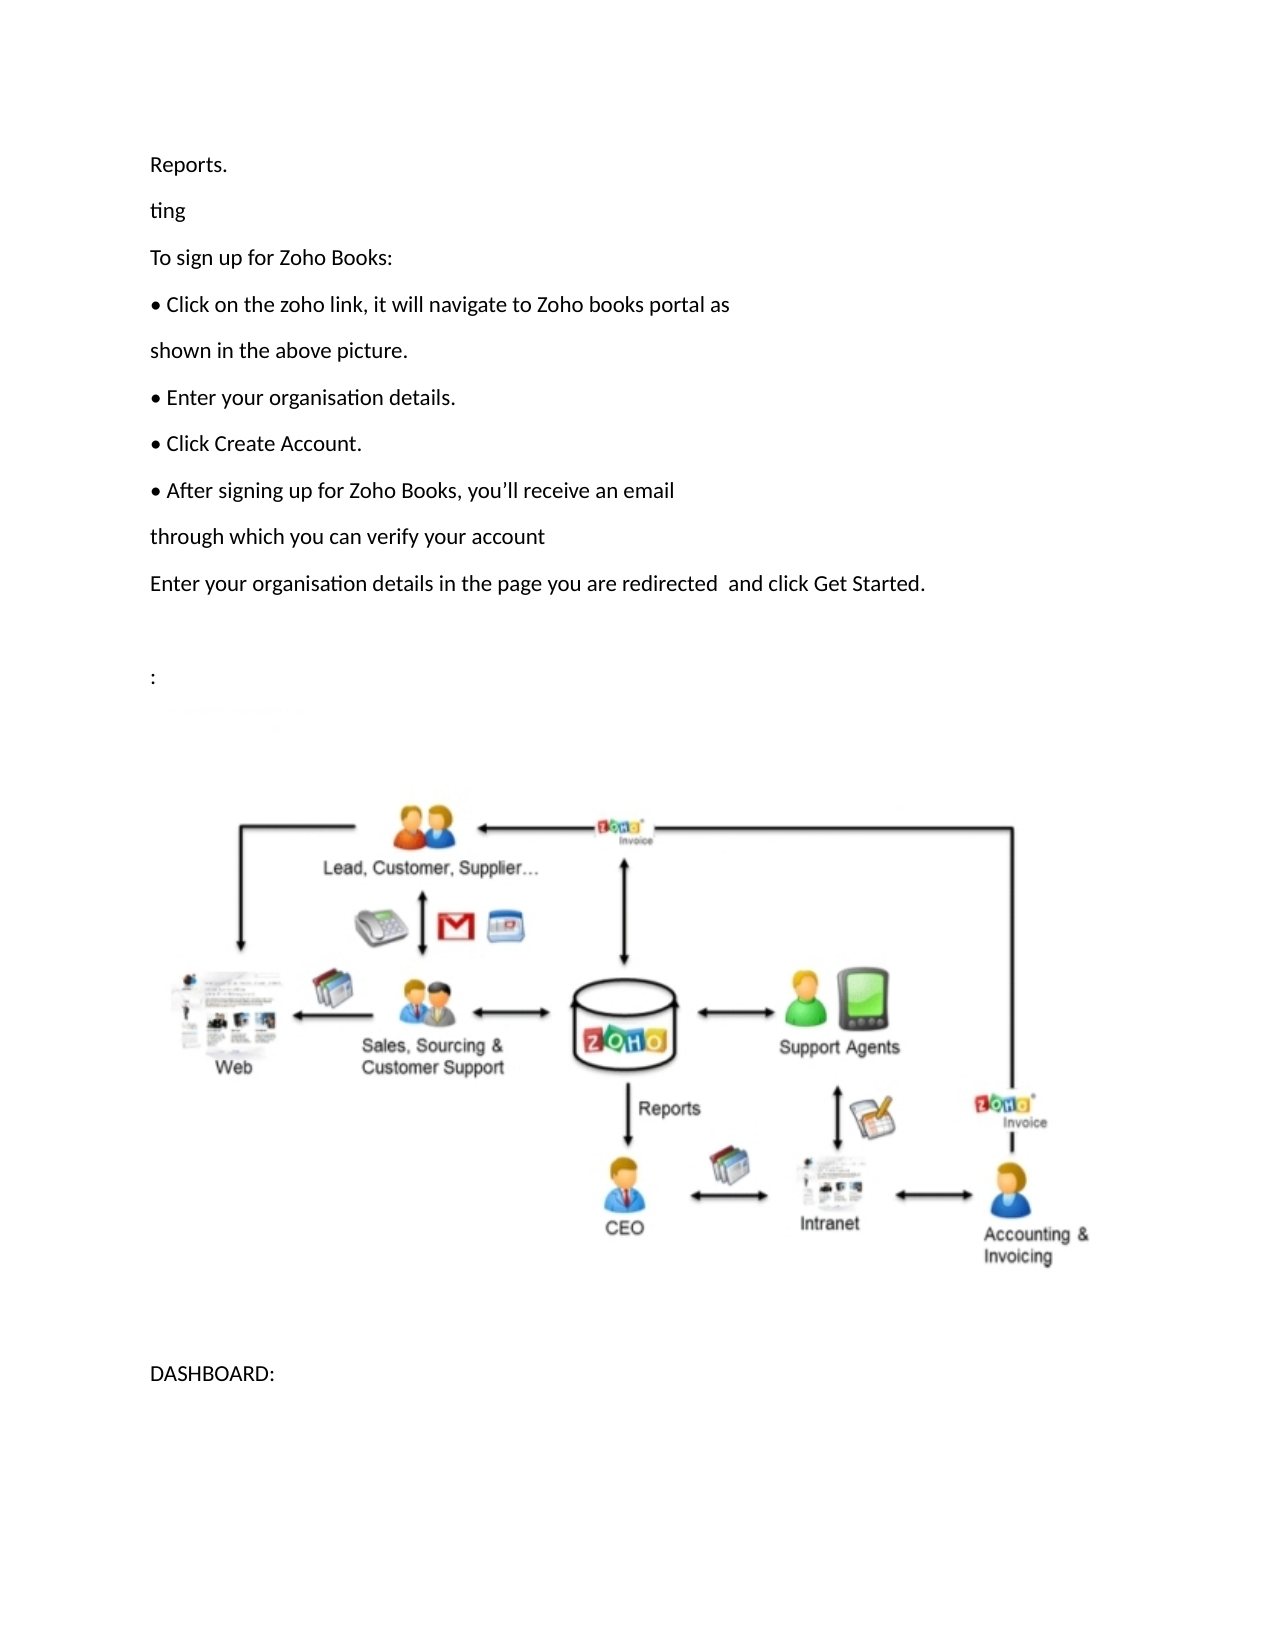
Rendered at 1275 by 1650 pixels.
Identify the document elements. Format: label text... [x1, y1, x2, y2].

text DASHBOARD: [150, 1358, 1125, 1387]
text • Click on the zoho link, it will navigate to Zoho books portal as [150, 290, 1125, 318]
text Enter your organisation details in the page you are redirected and click Get Started. [150, 569, 1125, 597]
text Reports. [150, 150, 1125, 178]
text shown in the above picture. [150, 336, 1125, 364]
text To sign up for Zoho Books: [150, 243, 1125, 271]
text : [150, 662, 1125, 690]
text • After signing up for Zoho Books, you’ll receive an email [150, 476, 1125, 504]
text • Click Create Account. [150, 429, 1125, 457]
text ting [150, 197, 1125, 224]
text • Enter your organisation details. [150, 383, 1125, 411]
text through which you can verify your account [150, 522, 1125, 551]
